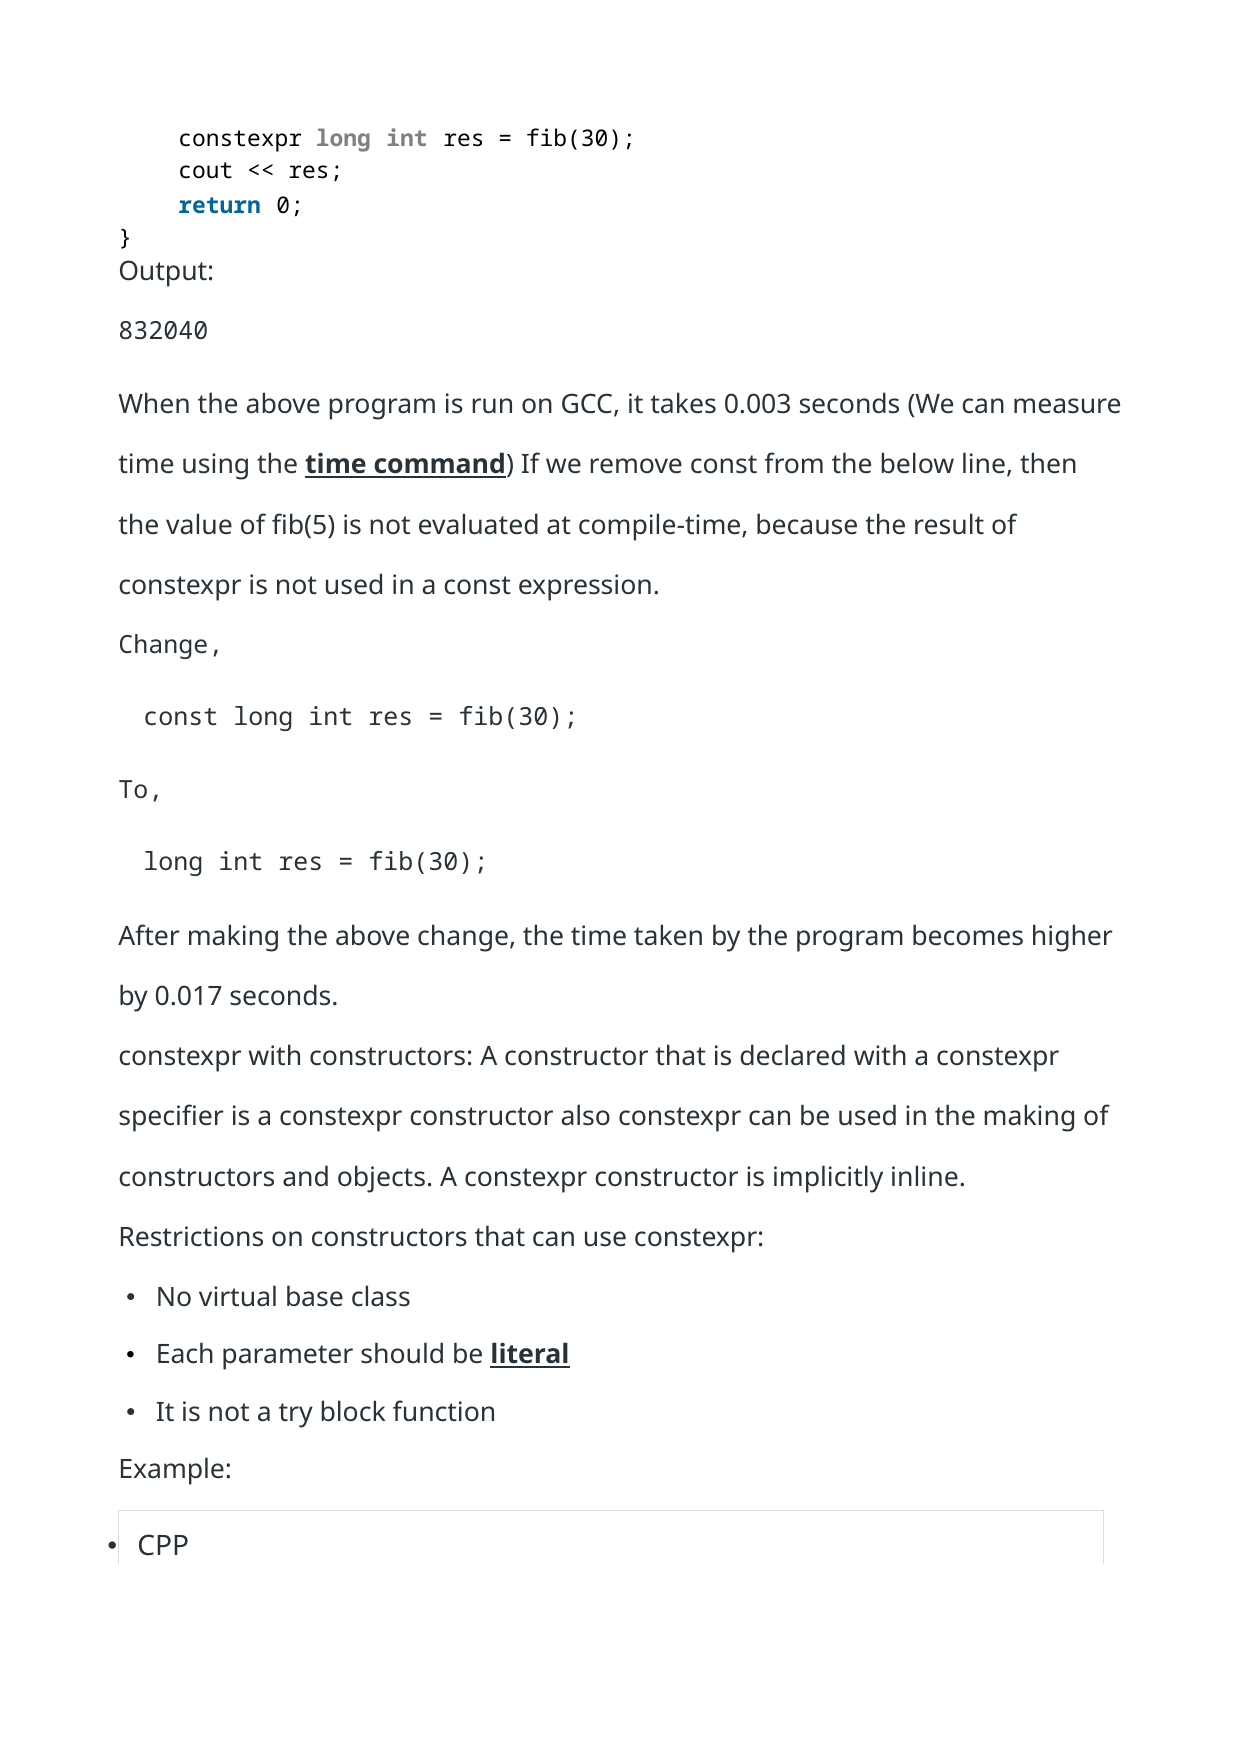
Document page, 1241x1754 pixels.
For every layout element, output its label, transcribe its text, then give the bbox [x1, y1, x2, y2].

text To, [118, 771, 1122, 806]
text After making the above change, the time taken by the program becomes higher by 0.017 seconds. [118, 916, 1122, 1013]
list No virtual base class [156, 1278, 1122, 1314]
list It is not a try block function [156, 1392, 1122, 1429]
text Example: [118, 1449, 1122, 1486]
text When the above program is run on GCC, it takes 0.003 seconds (We can measure time using the time command) If we remove const from the below line, then the value of fib(5) is not evaluated at compile-time, because the result of constexpr is not used in a const expression. [118, 385, 1122, 602]
list CPP [119, 1511, 1103, 1564]
list Each parameter should be literal [156, 1335, 1122, 1372]
text Output: [118, 252, 1122, 288]
text 832040 [118, 313, 1122, 347]
text Restrictions on constructors that can use constexpr: [118, 1218, 1122, 1254]
text constexpr with constructors: A constructor that is declared with a constexpr specifier is a constexpr constructor also constexpr can be used in the making of constructors and objects. A constexpr constructor is implicitly inline. [118, 1037, 1122, 1194]
text Change, [118, 626, 1122, 661]
text long int res = fib(30); [118, 844, 1122, 878]
text const long int res = fib(30); [118, 699, 1122, 733]
table_header constexpr long int res = fib(30); cout << res; return 0; } [118, 118, 856, 252]
